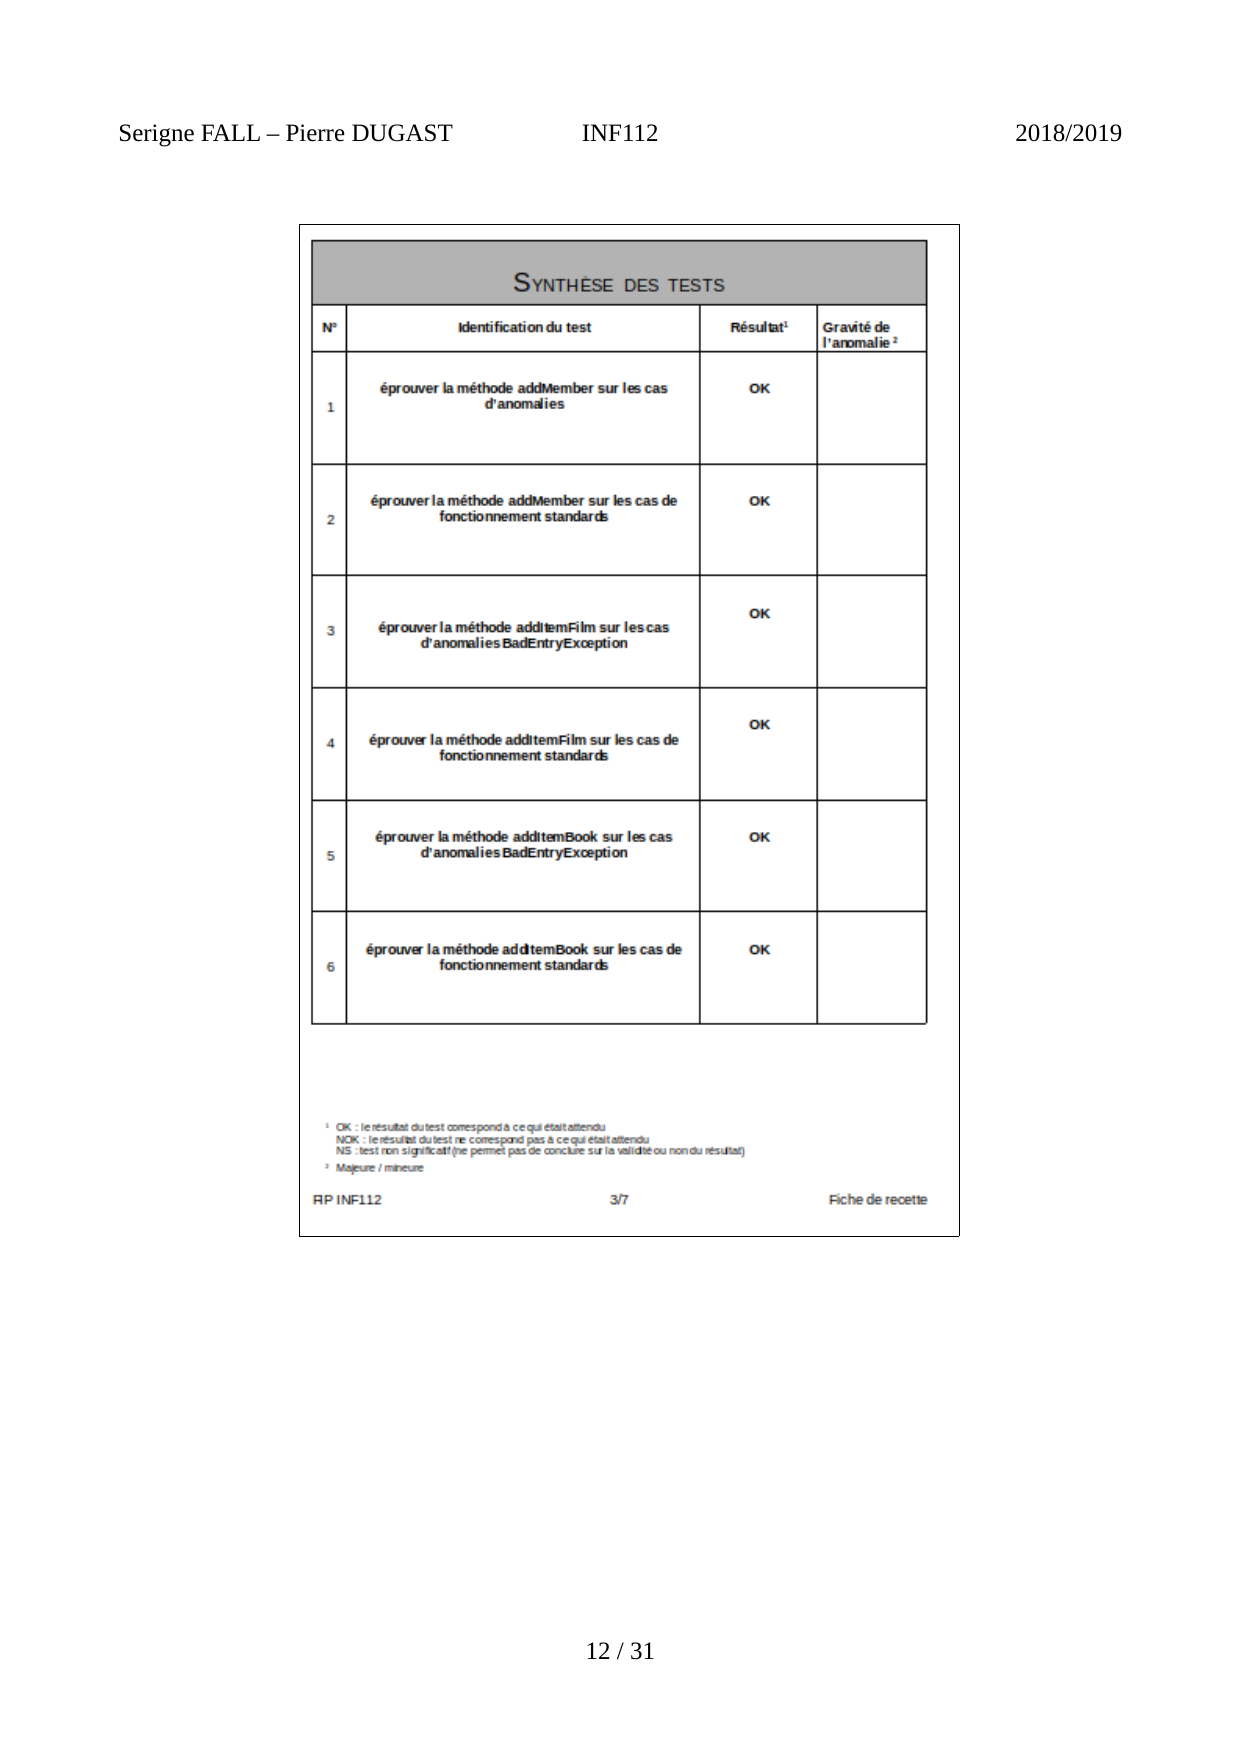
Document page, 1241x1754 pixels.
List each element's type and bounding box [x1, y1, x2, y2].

picture [300, 225, 959, 1236]
